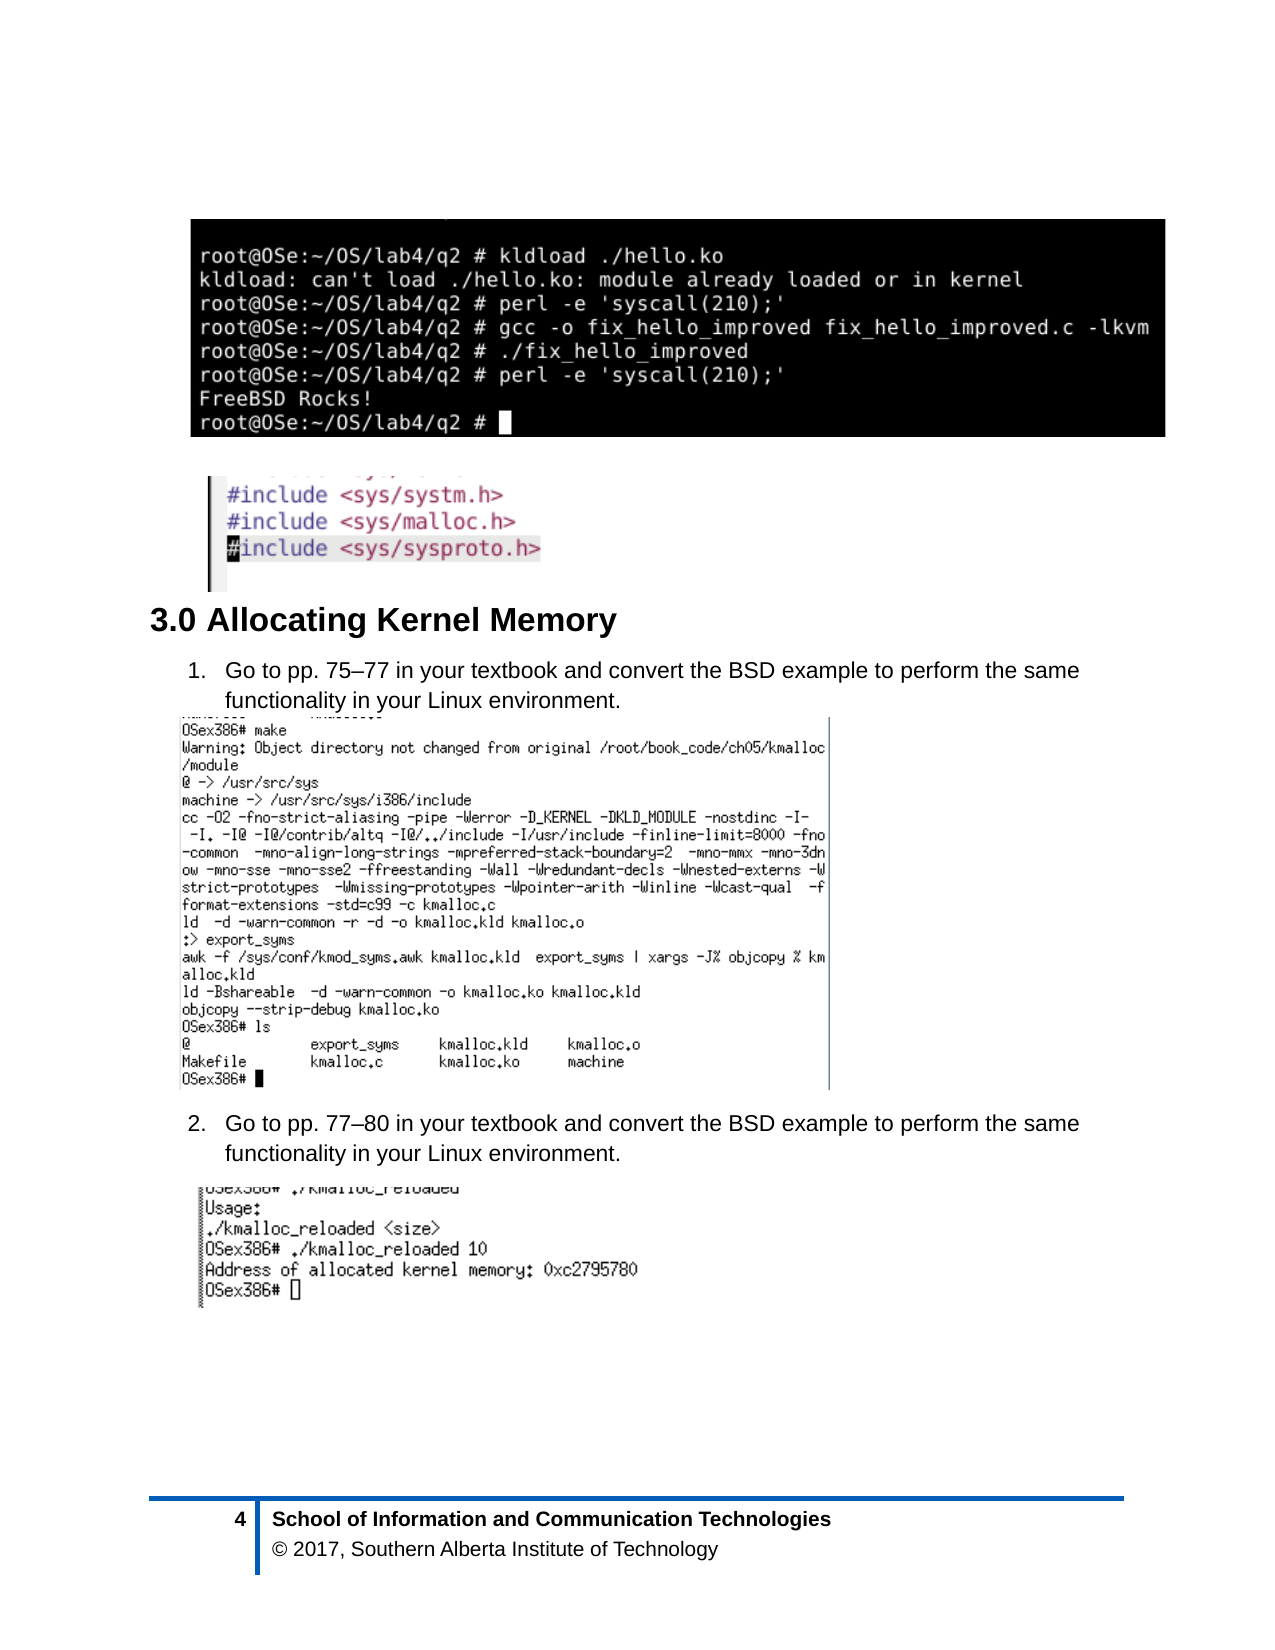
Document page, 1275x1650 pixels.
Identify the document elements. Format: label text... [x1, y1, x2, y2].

picture [179, 717, 830, 1090]
picture [207, 476, 652, 592]
picture [190, 219, 1166, 437]
list Go to pp. 77–80 in your textbook and convert the BSD example to perform the same functionality in your Linux environment. [187, 1110, 1125, 1166]
picture [197, 1187, 747, 1308]
list Go to pp. 75–77 in your textbook and convert the BSD example to perform the same functionality in your Linux environment. [187, 657, 1125, 713]
subtitle 3.0 Allocating Kernel Memory [150, 600, 1125, 638]
